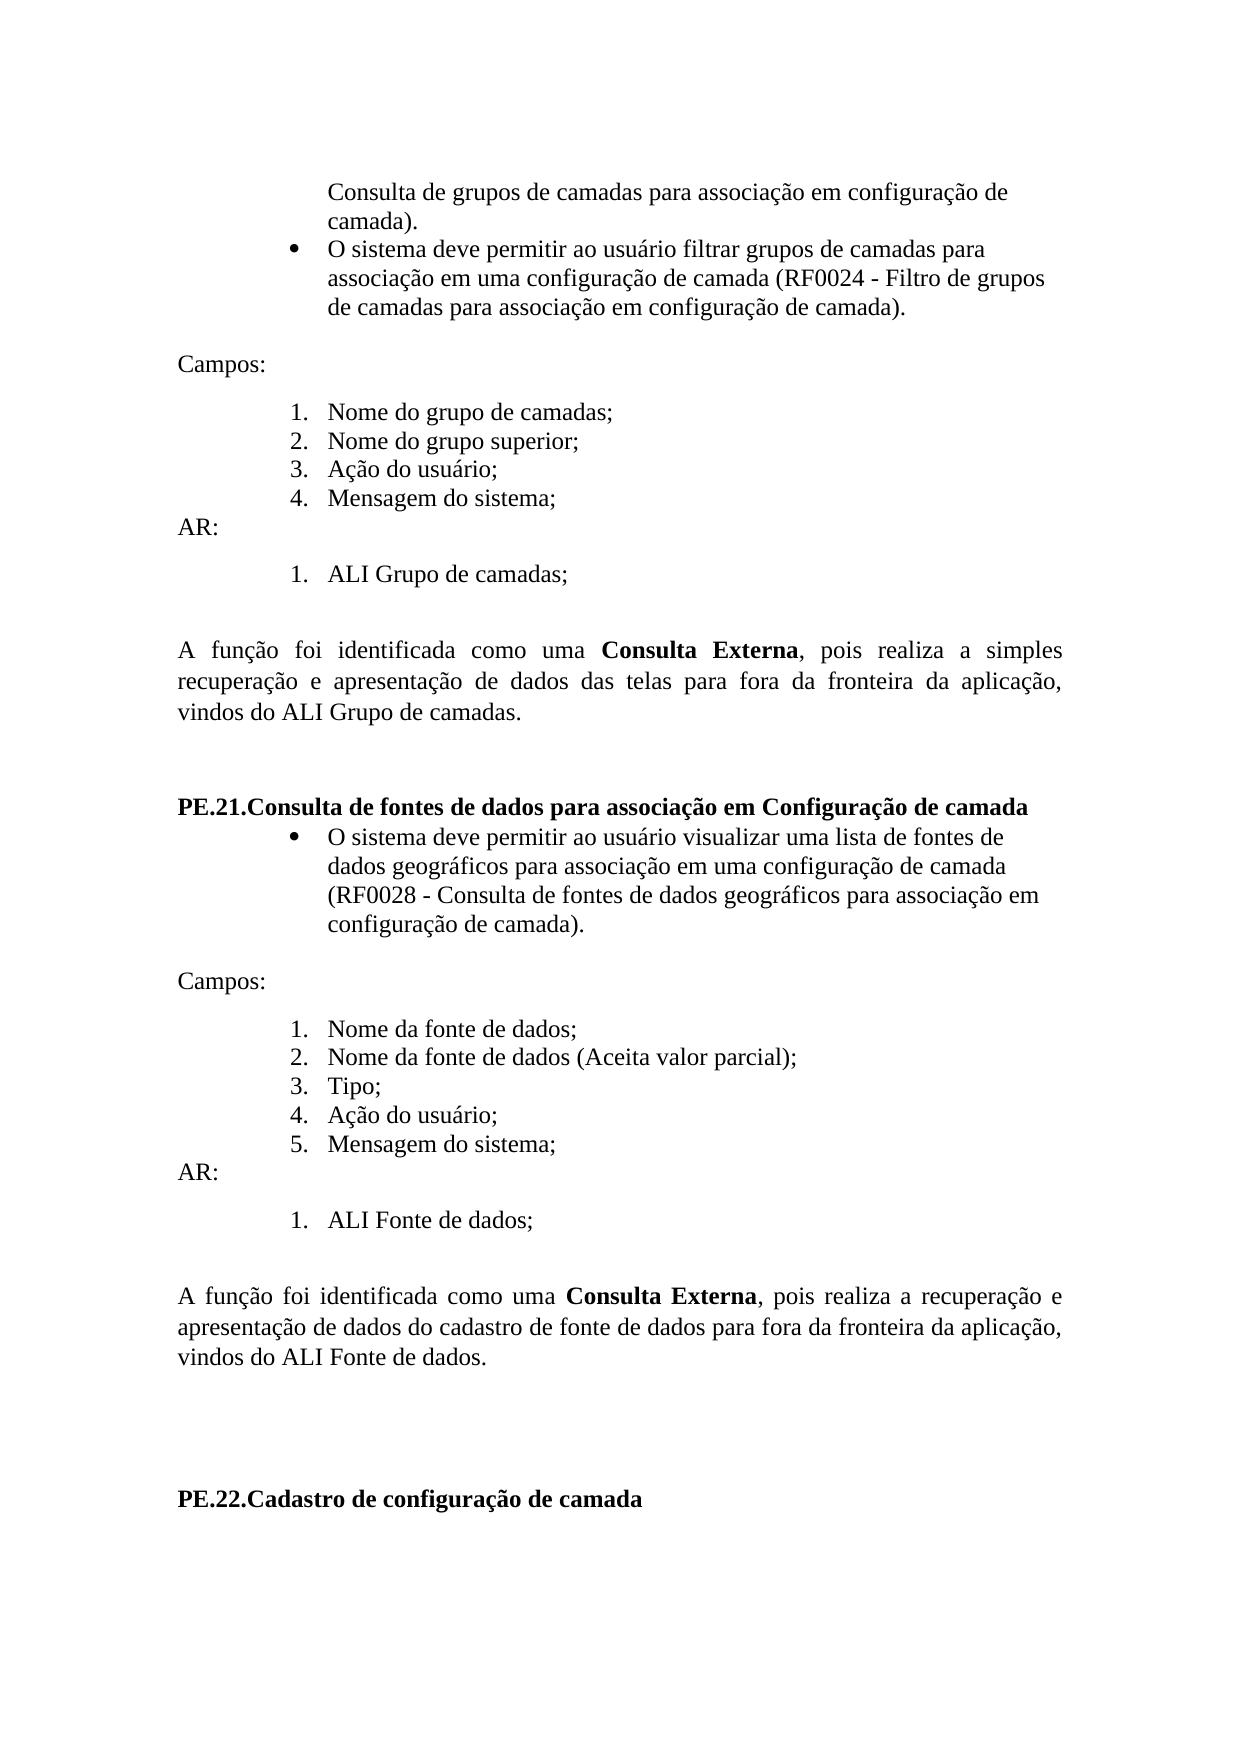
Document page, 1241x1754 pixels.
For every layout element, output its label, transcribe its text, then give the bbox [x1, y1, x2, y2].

list Cadastro de configuração de camada [177, 1484, 1063, 1513]
list Consulta de fontes de dados para associação em Configuração de camada [177, 792, 1063, 821]
text Campos: [177, 966, 1063, 995]
list Nome do grupo superior; [290, 426, 1063, 454]
list - Consulta de grupos de camadas para associação em configuração de camada). [290, 177, 1063, 234]
list Tipo; [290, 1071, 1063, 1100]
list Nome da fonte de dados (Aceita valor parcial); [290, 1042, 1063, 1071]
list O sistema deve permitir ao usuário visualizar uma lista de fontes de dados geográficos para associação em uma configuração de camada (RF0028 - Consulta de fontes de dados geográficos para associação em configuração de camada). [290, 822, 1063, 937]
list Nome da fonte de dados; [290, 1014, 1063, 1042]
text AR: [177, 512, 1063, 541]
list Mensagem do sistema; [290, 1129, 1063, 1157]
list Ação do usuário; [290, 454, 1063, 483]
list ALI Grupo de camadas; [290, 559, 1063, 588]
list ALI Fonte de dados; [290, 1205, 1063, 1233]
list Mensagem do sistema; [290, 483, 1063, 512]
text A função foi identificada como uma Consulta Externa, pois realiza a recuperação e apresentação de dados do cadastro de fonte de dados para fora da fronteira da aplicação, vindos do ALI Fonte de dados. [177, 1281, 1063, 1371]
list Nome do grupo de camadas; [290, 397, 1063, 426]
list O sistema deve permitir ao usuário filtrar grupos de camadas para associação em uma configuração de camada (RF0024 - Filtro de grupos de camadas para associação em configuração de camada). [290, 234, 1063, 321]
text A função foi identificada como uma Consulta Externa, pois realiza a simples recuperação e apresentação de dados das telas para fora da fronteira da aplicação, vindos do ALI Grupo de camadas. [177, 636, 1063, 726]
text AR: [177, 1157, 1063, 1186]
list Ação do usuário; [290, 1100, 1063, 1129]
text Campos: [177, 349, 1063, 378]
